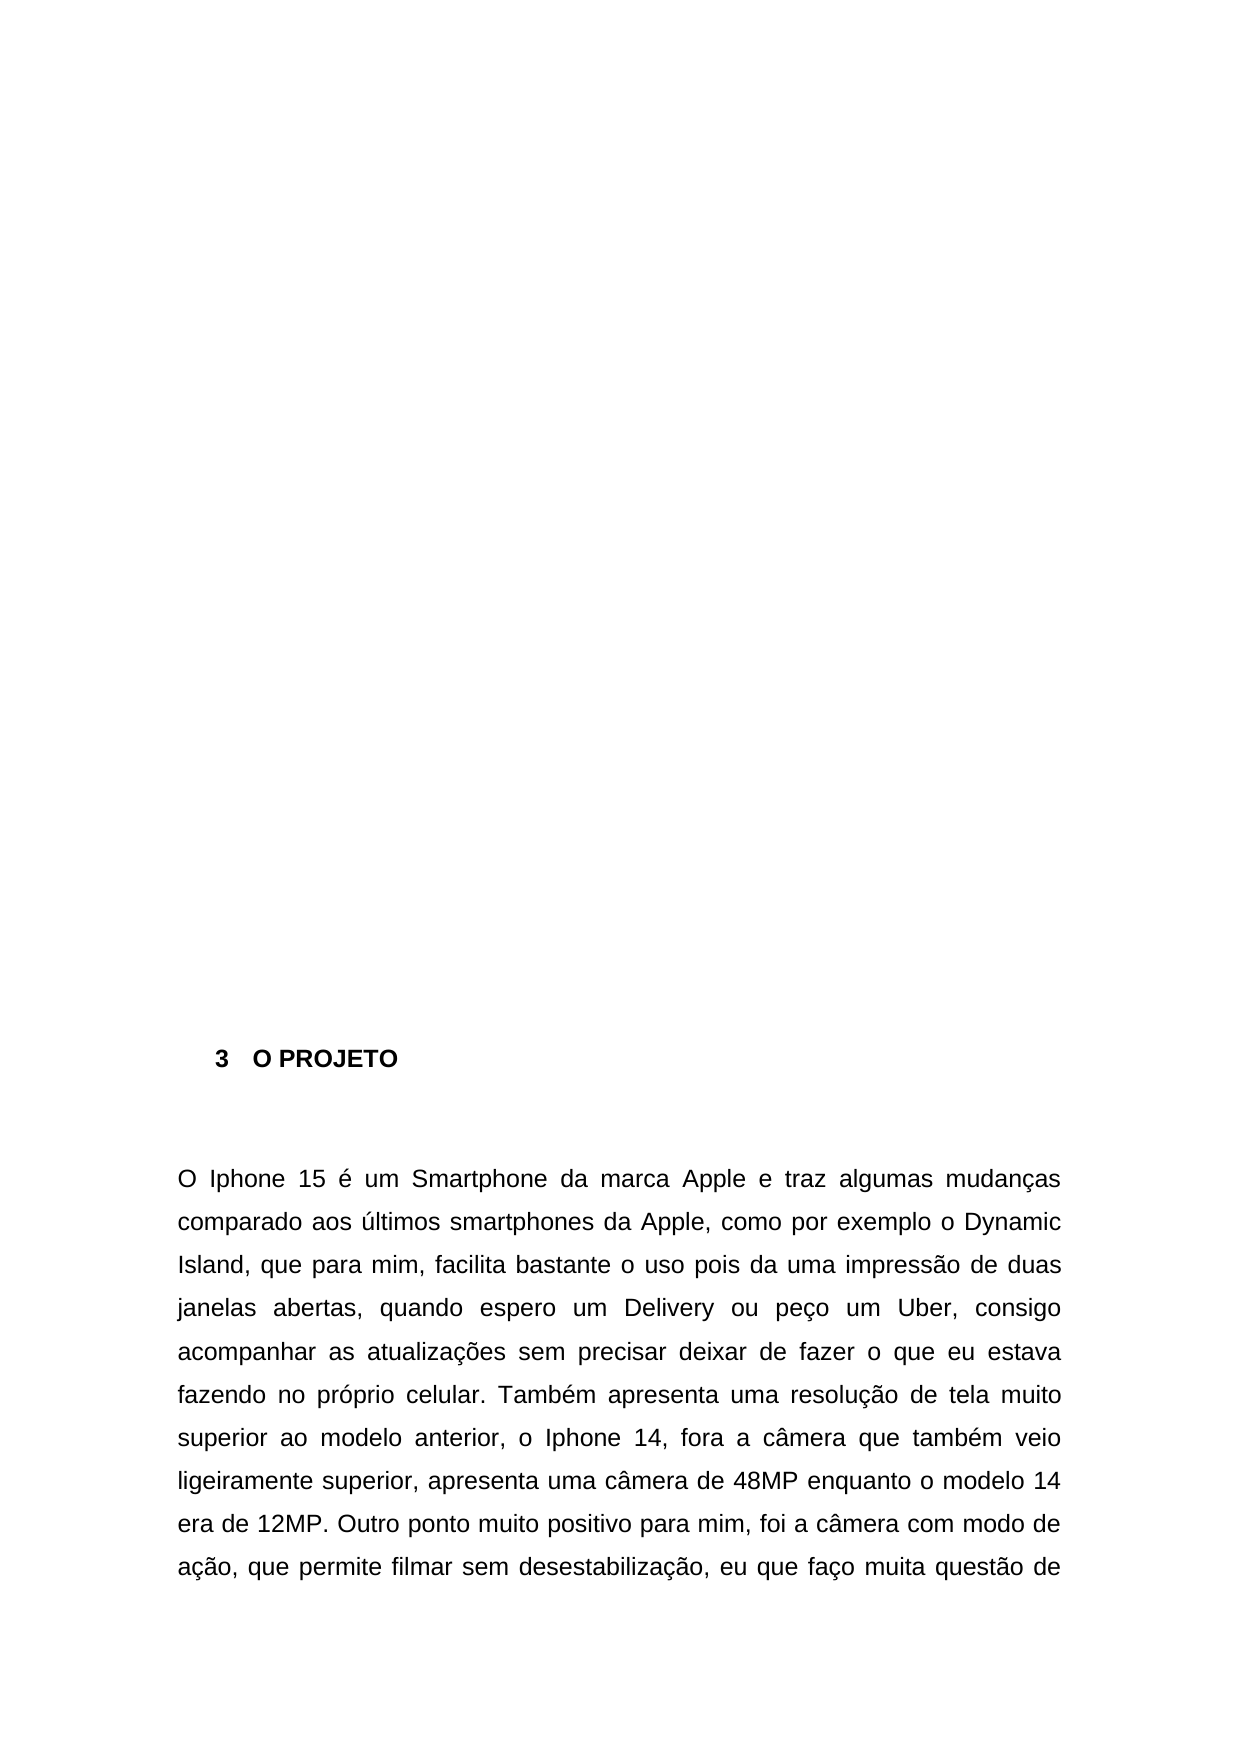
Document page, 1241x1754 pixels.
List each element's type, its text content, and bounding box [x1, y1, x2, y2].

text O Iphone 15 é um Smartphone da marca Apple e traz algumas mudanças comparado aos últimos smartphones da Apple, como por exemplo o Dynamic Island, que para mim, facilita bastante o uso pois da uma impressão de duas janelas abertas, quando espero um Delivery ou peço um Uber, consigo acompanhar as atualizações sem precisar deixar de fazer o que eu estava fazendo no próprio celular. Também apresenta uma resolução de tela muito superior ao modelo anterior, o Iphone 14, fora a câmera que também veio ligeiramente superior, apresenta uma câmera de 48MP enquanto o modelo 14 era de 12MP. Outro ponto muito positivo para mim, foi a câmera com modo de ação, que permite filmar sem desestabilização, eu que faço muita questão de [177, 1164, 1063, 1581]
subtitle O PROJETO [215, 1044, 1063, 1073]
